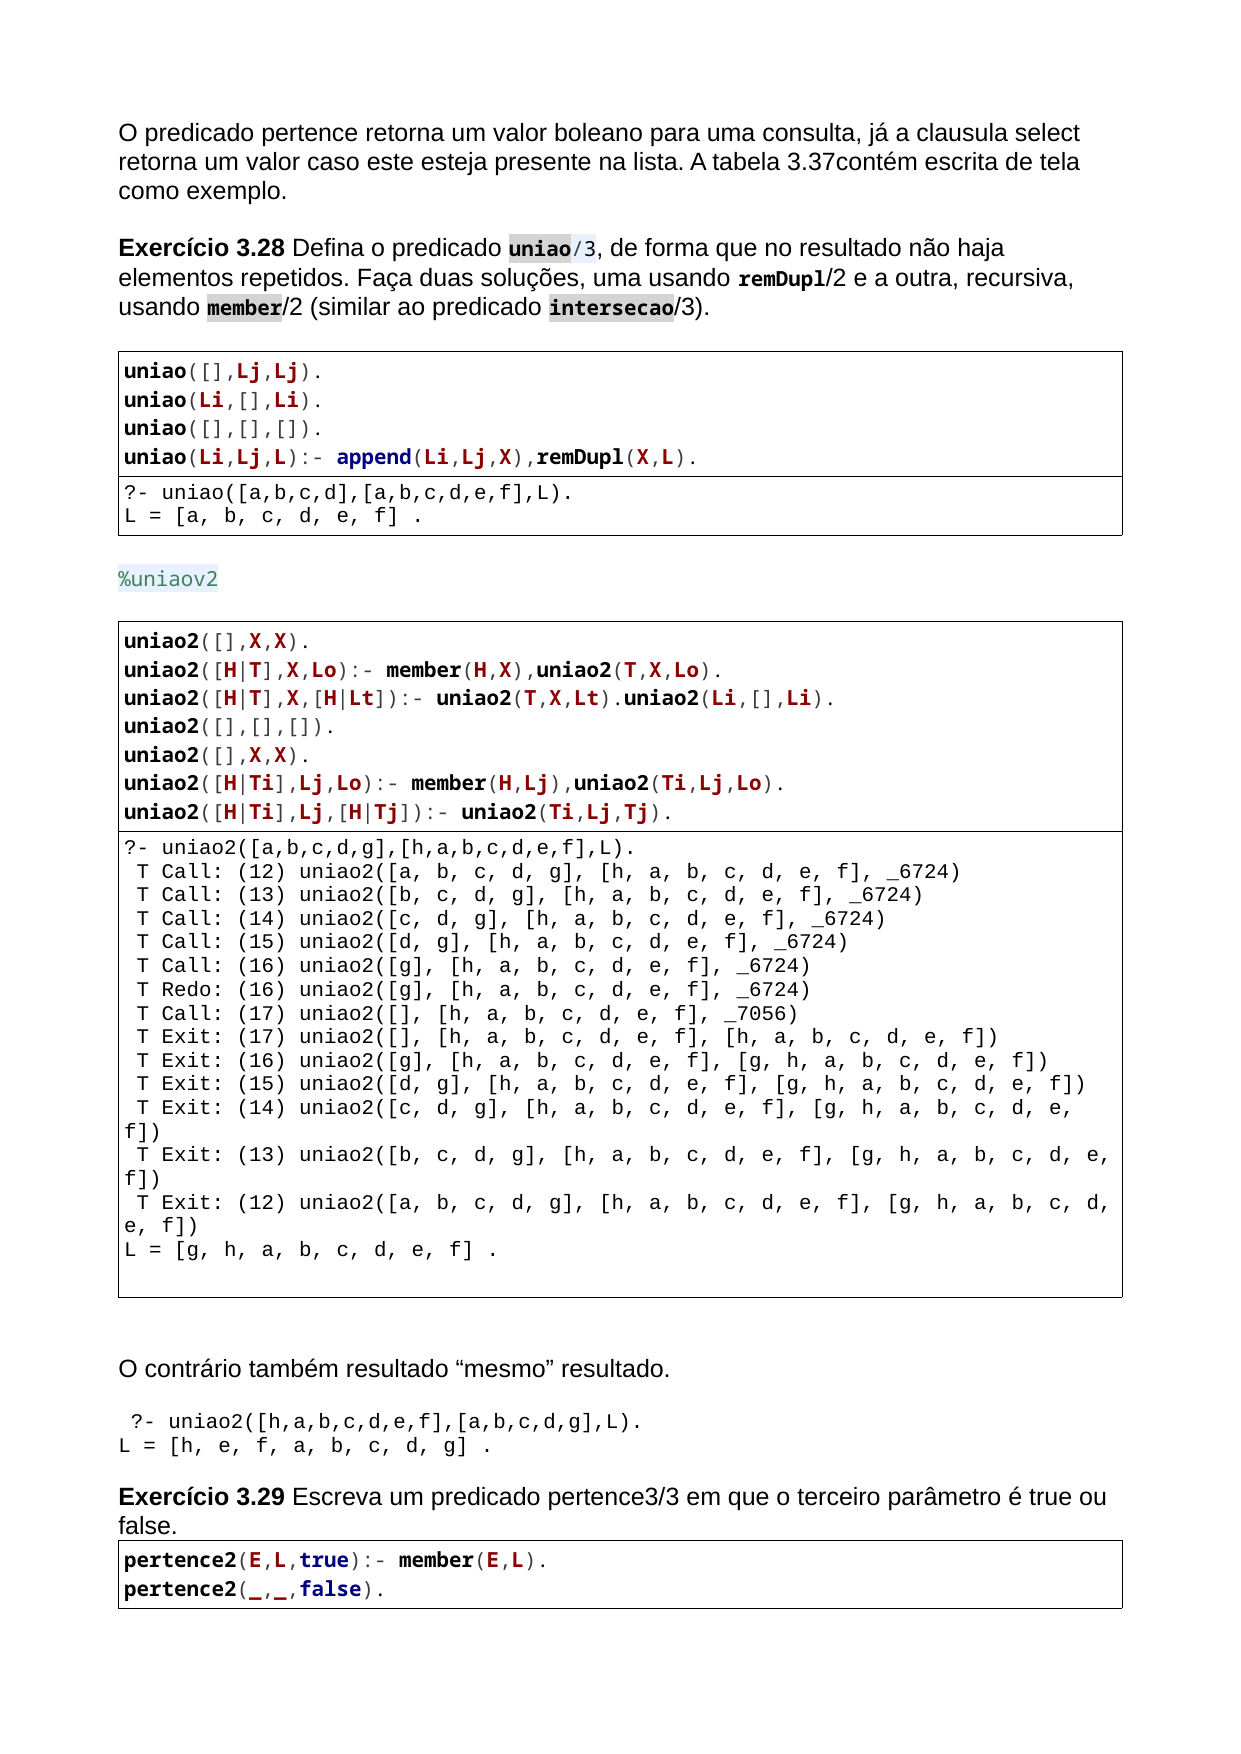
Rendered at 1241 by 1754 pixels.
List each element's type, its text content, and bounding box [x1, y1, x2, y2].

table_header pertence2(E,L,true):- member(E,L). pertence2(_,_,false). [119, 1541, 1122, 1608]
text O predicado pertence retorna um valor boleano para uma consulta, já a clausula select retorna um valor caso este esteja presente na lista. A tabela 3.37contém escrita de tela como exemplo. [118, 118, 1122, 204]
text L = [h, e, f, a, b, c, d, g] . [118, 1435, 1122, 1458]
table_cell ?- uniao([a,b,c,d],[a,b,c,d,e,f],L). L = [a, b, c, d, e, f] . [119, 477, 1122, 535]
table_header uniao2([],X,X). uniao2([H|T],X,Lo):- member(H,X),uniao2(T,X,Lo). uniao2([H|T],X,[H|Lt]):- uniao2(T,X,Lt).uniao2(Li,[],Li). uniao2([],[],[]). uniao2([],X,X). uniao2([H|Ti],Lj,Lo):- member(H,Lj),uniao2(Ti,Lj,Lo). uniao2([H|Ti],Lj,[H|Tj]):- uniao2(Ti,Lj,Tj). [119, 622, 1122, 831]
table_cell ?- uniao2([a,b,c,d,g],[h,a,b,c,d,e,f],L). T Call: (12) uniao2([a, b, c, d, g], [h, a, b, c, d, e, f], _6724) T Call: (13) uniao2([b, c, d, g], [h, a, b, c, d, e, f], _6724) T Call: (14) uniao2([c, d, g], [h, a, b, c, d, e, f], _6724) T Call: (15) uniao2([d, g], [h, a, b, c, d, e, f], _6724) T Call: (16) uniao2([g], [h, a, b, c, d, e, f], _6724) T Redo: (16) uniao2([g], [h, a, b, c, d, e, f], _6724) T Call: (17) uniao2([], [h, a, b, c, d, e, f], _7056) T Exit: (17) uniao2([], [h, a, b, c, d, e, f], [h, a, b, c, d, e, f]) T Exit: (16) uniao2([g], [h, a, b, c, d, e, f], [g, h, a, b, c, d, e, f]) T Exit: (15) uniao2([d, g], [h, a, b, c, d, e, f], [g, h, a, b, c, d, e, f]) T Exit: (14) uniao2([c, d, g], [h, a, b, c, d, e, f], [g, h, a, b, c, d, e, f]) T Exit: (13) uniao2([b, c, d, g], [h, a, b, c, d, e, f], [g, h, a, b, c, d, e, f]) T Exit: (12) uniao2([a, b, c, d, g], [h, a, b, c, d, e, f], [g, h, a, b, c, d, e, f]) L = [g, h, a, b, c, d, e, f] . [119, 832, 1122, 1297]
text Exercício 3.29 Escreva um predicado pertence3/3 em que o terceiro parâmetro é true ou false. [118, 1482, 1122, 1540]
text ?- uniao2([h,a,b,c,d,e,f],[a,b,c,d,g],L). [118, 1411, 1122, 1435]
text Exercício 3.28 Defina o predicado uniao/3, de forma que no resultado não haja elementos repetidos. Faça duas soluções, uma usando remDupl/2 e a outra, recursiva, usando member/2 (similar ao predicado intersecao/3). [118, 233, 1122, 322]
text %uniaov2 [118, 564, 1122, 592]
text O contrário também resultado “mesmo” resultado. [118, 1354, 1122, 1383]
table_header uniao([],Lj,Lj). uniao(Li,[],Li). uniao([],[],[]). uniao(Li,Lj,L):- append(Li,Lj,X),remDupl(X,L). [119, 352, 1122, 476]
